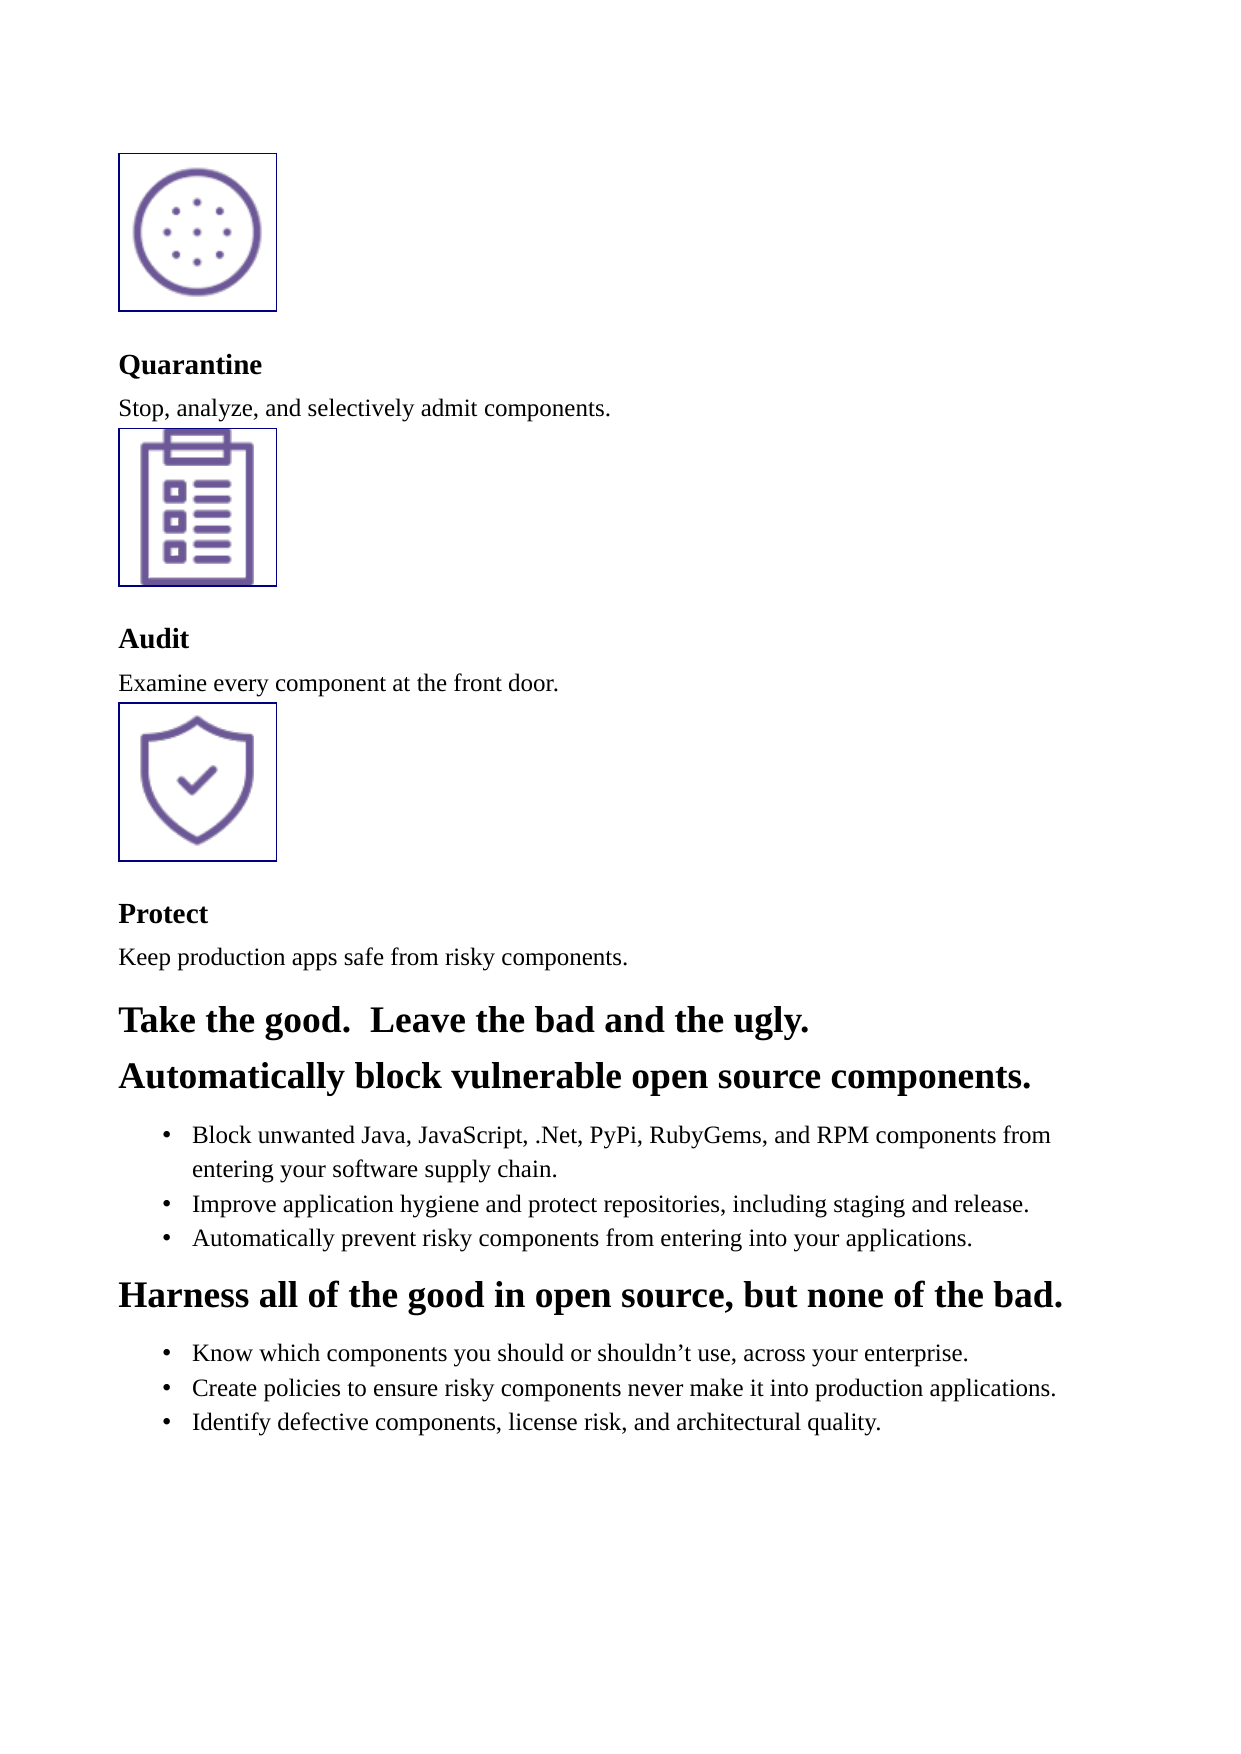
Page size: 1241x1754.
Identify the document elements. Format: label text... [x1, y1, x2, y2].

subtitle Take the good. Leave the bad and the ugly. [118, 998, 1122, 1041]
list Know which components you should or shouldn’t use, across your enterprise. [162, 1338, 1122, 1367]
list Create policies to ensure risky components never make it into production applications. [162, 1373, 1122, 1402]
picture [120, 429, 276, 585]
text Keep production apps safe from risky components. [118, 942, 1122, 971]
text Examine every component at the front door. [118, 668, 1122, 696]
subtitle Quarantine [118, 347, 1122, 380]
list Identify defective components, license risk, and architectural quality. [162, 1407, 1122, 1436]
list Block unwanted Java, JavaScript, .Net, PyPi, RubyGems, and RPM components from entering your software supply chain. [162, 1120, 1122, 1183]
list Automatically prevent risky components from entering into your applications. [162, 1223, 1122, 1252]
subtitle Protect [118, 896, 1122, 930]
picture [120, 704, 276, 860]
text Automatically block vulnerable open source components. [118, 1053, 1122, 1097]
text Harness all of the good in open source, but none of the bad. [118, 1272, 1122, 1315]
list Improve application hygiene and protect repositories, including staging and release. [162, 1189, 1122, 1217]
text Stop, analyze, and selectively admit components. [118, 393, 1122, 422]
subtitle Audit [118, 622, 1122, 655]
picture [120, 154, 276, 310]
